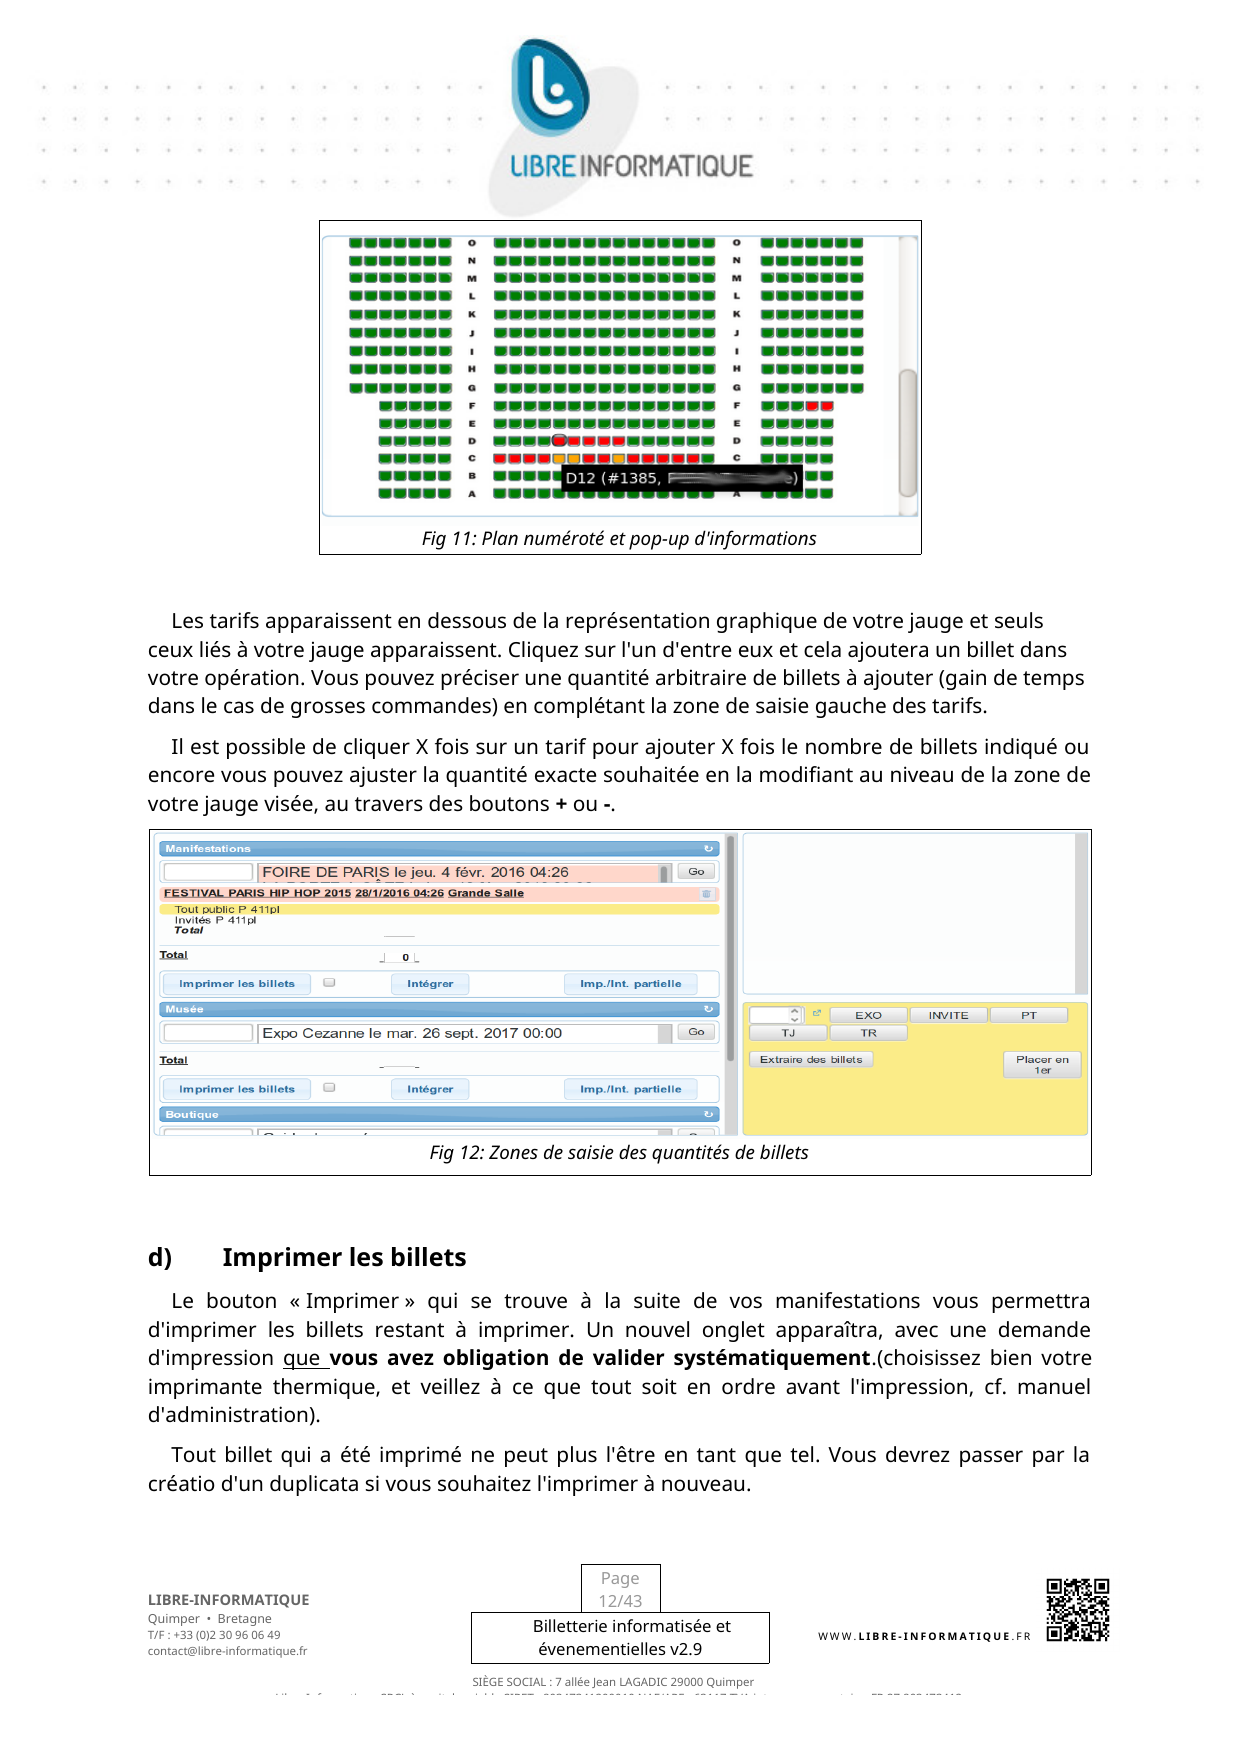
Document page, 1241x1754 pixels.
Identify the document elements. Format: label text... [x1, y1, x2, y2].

text Tout billet qui a été imprimé ne peut plus l'être en tant que tel. Vous devrez passer par la créatio d'un duplicata si vous souhaitez l'imprimer à nouveau. [148, 1441, 1093, 1497]
text Les tarifs apparaissent en dessous de la représentation graphique de votre jauge et seuls ceux liés à votre jauge apparaissent. Cliquez sur l'un d'entre eux et cela ajoutera un billet dans votre opération. Vous pouvez préciser une quantité arbitraire de billets à ajouter (gain de temps dans le cas de grosses commandes) en complétant la zone de saisie gauche des tarifs. [148, 606, 1093, 720]
text Fig 11: Plan numéroté et pop-up d'informations [322, 526, 918, 551]
text Il est possible de cliquer X fois sur un tarif pour ajouter X fois le nombre de billets indiqué ou encore vous pouvez ajuster la quantité exacte souhaitée en la modifiant au niveau de la zone de votre jauge visée, au travers des boutons + ou -. [148, 732, 1093, 817]
picture [27, 35, 1213, 220]
picture [152, 831, 1089, 1139]
text Fig 12: Zones de saisie des quantités de billets [152, 1139, 1088, 1164]
picture [1036, 1568, 1120, 1652]
picture [321, 235, 919, 526]
subtitle Imprimer les billets [148, 1240, 1093, 1274]
text Le bouton « Imprimer » qui se trouve à la suite de vos manifestations vous permettra d'imprimer les billets restant à imprimer. Un nouvel onglet apparaîtra, avec une demande d'impression que vous avez obligation de valider systématiquement.(choisissez bien votre imprimante thermique, et veillez à ce que tout soit en ordre avant l'impression, cf. manuel d'administration). [148, 1287, 1093, 1429]
